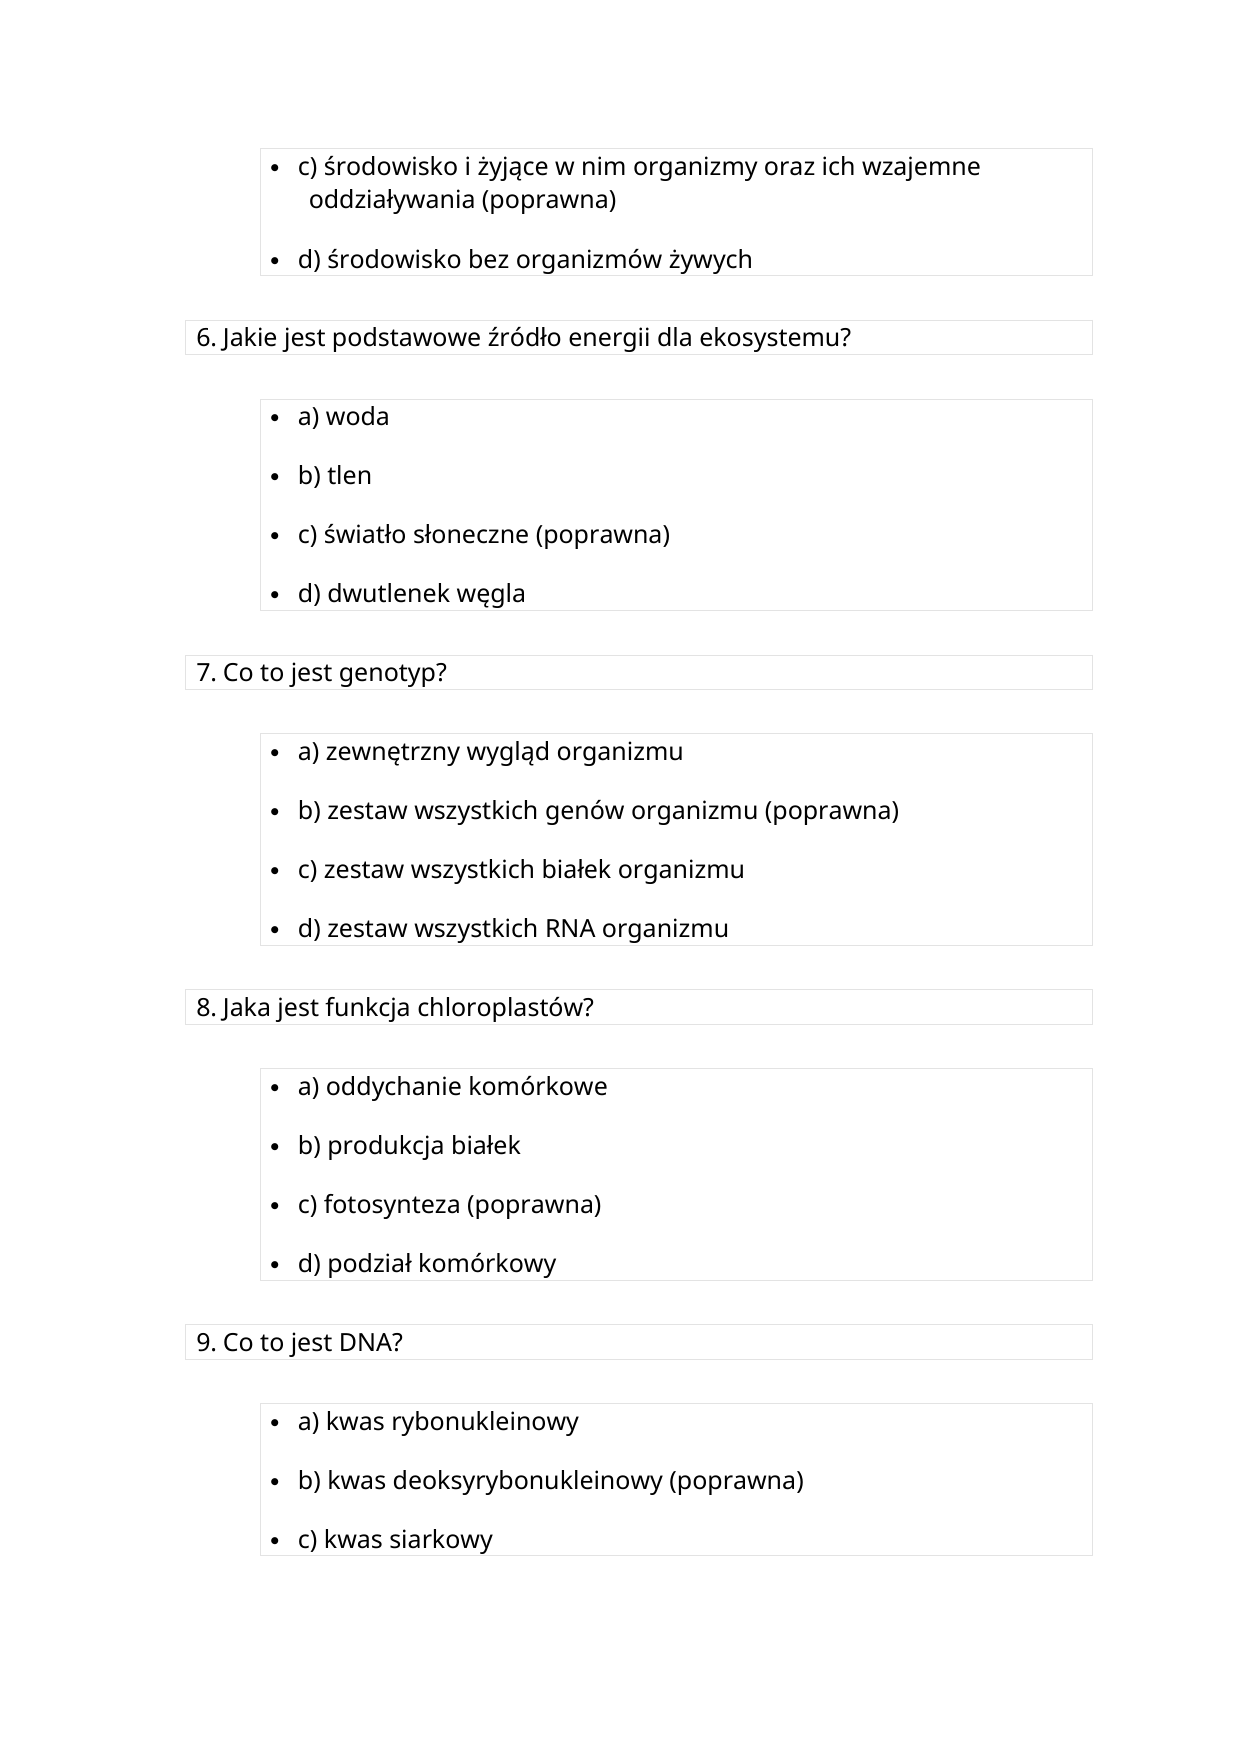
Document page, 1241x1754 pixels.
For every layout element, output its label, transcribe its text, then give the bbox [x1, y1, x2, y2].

list b) tlen [261, 457, 1092, 492]
list a) zewnętrzny wygląd organizmu [261, 734, 1092, 768]
list d) dwutlenek węgla [261, 576, 1092, 610]
list Jakie jest podstawowe źródło energii dla ekosystemu? [186, 321, 1092, 354]
list d) środowisko bez organizmów żywych [261, 241, 1092, 275]
list c) światło słoneczne (poprawna) [261, 517, 1092, 551]
list Co to jest genotyp? [186, 656, 1092, 689]
list b) produkcja białek [261, 1127, 1092, 1162]
list c) kwas siarkowy [261, 1521, 1092, 1555]
list Co to jest DNA? [186, 1325, 1092, 1359]
list d) zestaw wszystkich RNA organizmu [261, 911, 1092, 945]
list c) zestaw wszystkich białek organizmu [261, 851, 1092, 886]
list b) kwas deoksyrybonukleinowy (poprawna) [261, 1462, 1092, 1497]
list a) kwas rybonukleinowy [261, 1404, 1092, 1438]
list c) fotosynteza (poprawna) [261, 1186, 1092, 1221]
list a) oddychanie komórkowe [261, 1069, 1092, 1103]
list c) środowisko i żyjące w nim organizmy oraz ich wzajemne oddziaływania (poprawna) [261, 149, 1092, 216]
list a) woda [261, 400, 1092, 433]
list d) podział komórkowy [261, 1245, 1092, 1280]
list b) zestaw wszystkich genów organizmu (poprawna) [261, 792, 1092, 827]
list Jaka jest funkcja chloroplastów? [186, 990, 1092, 1024]
